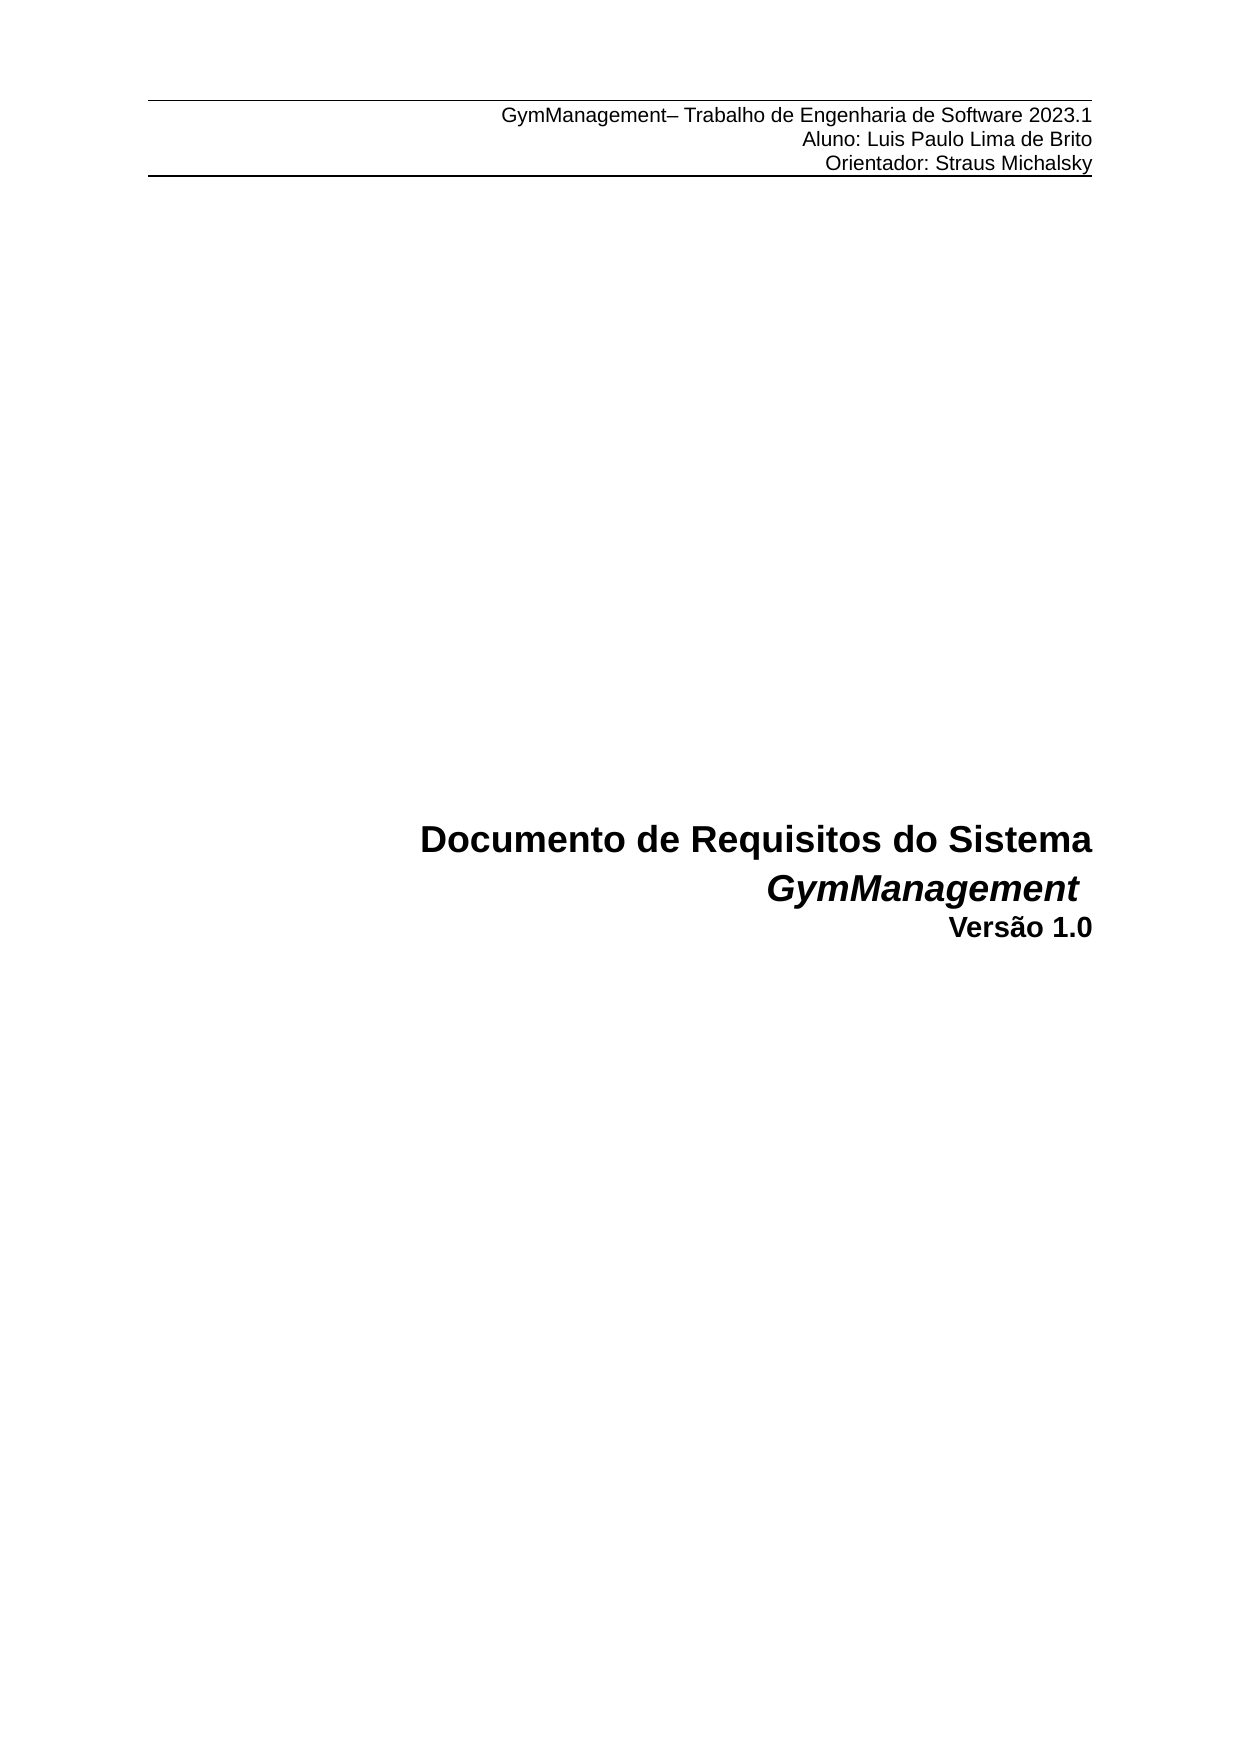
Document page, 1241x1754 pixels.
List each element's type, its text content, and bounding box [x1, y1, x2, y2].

text Documento de Requisitos do Sistema [148, 817, 1092, 860]
text Versão 1.0 [148, 910, 1092, 943]
text GymManagement [148, 867, 1092, 910]
